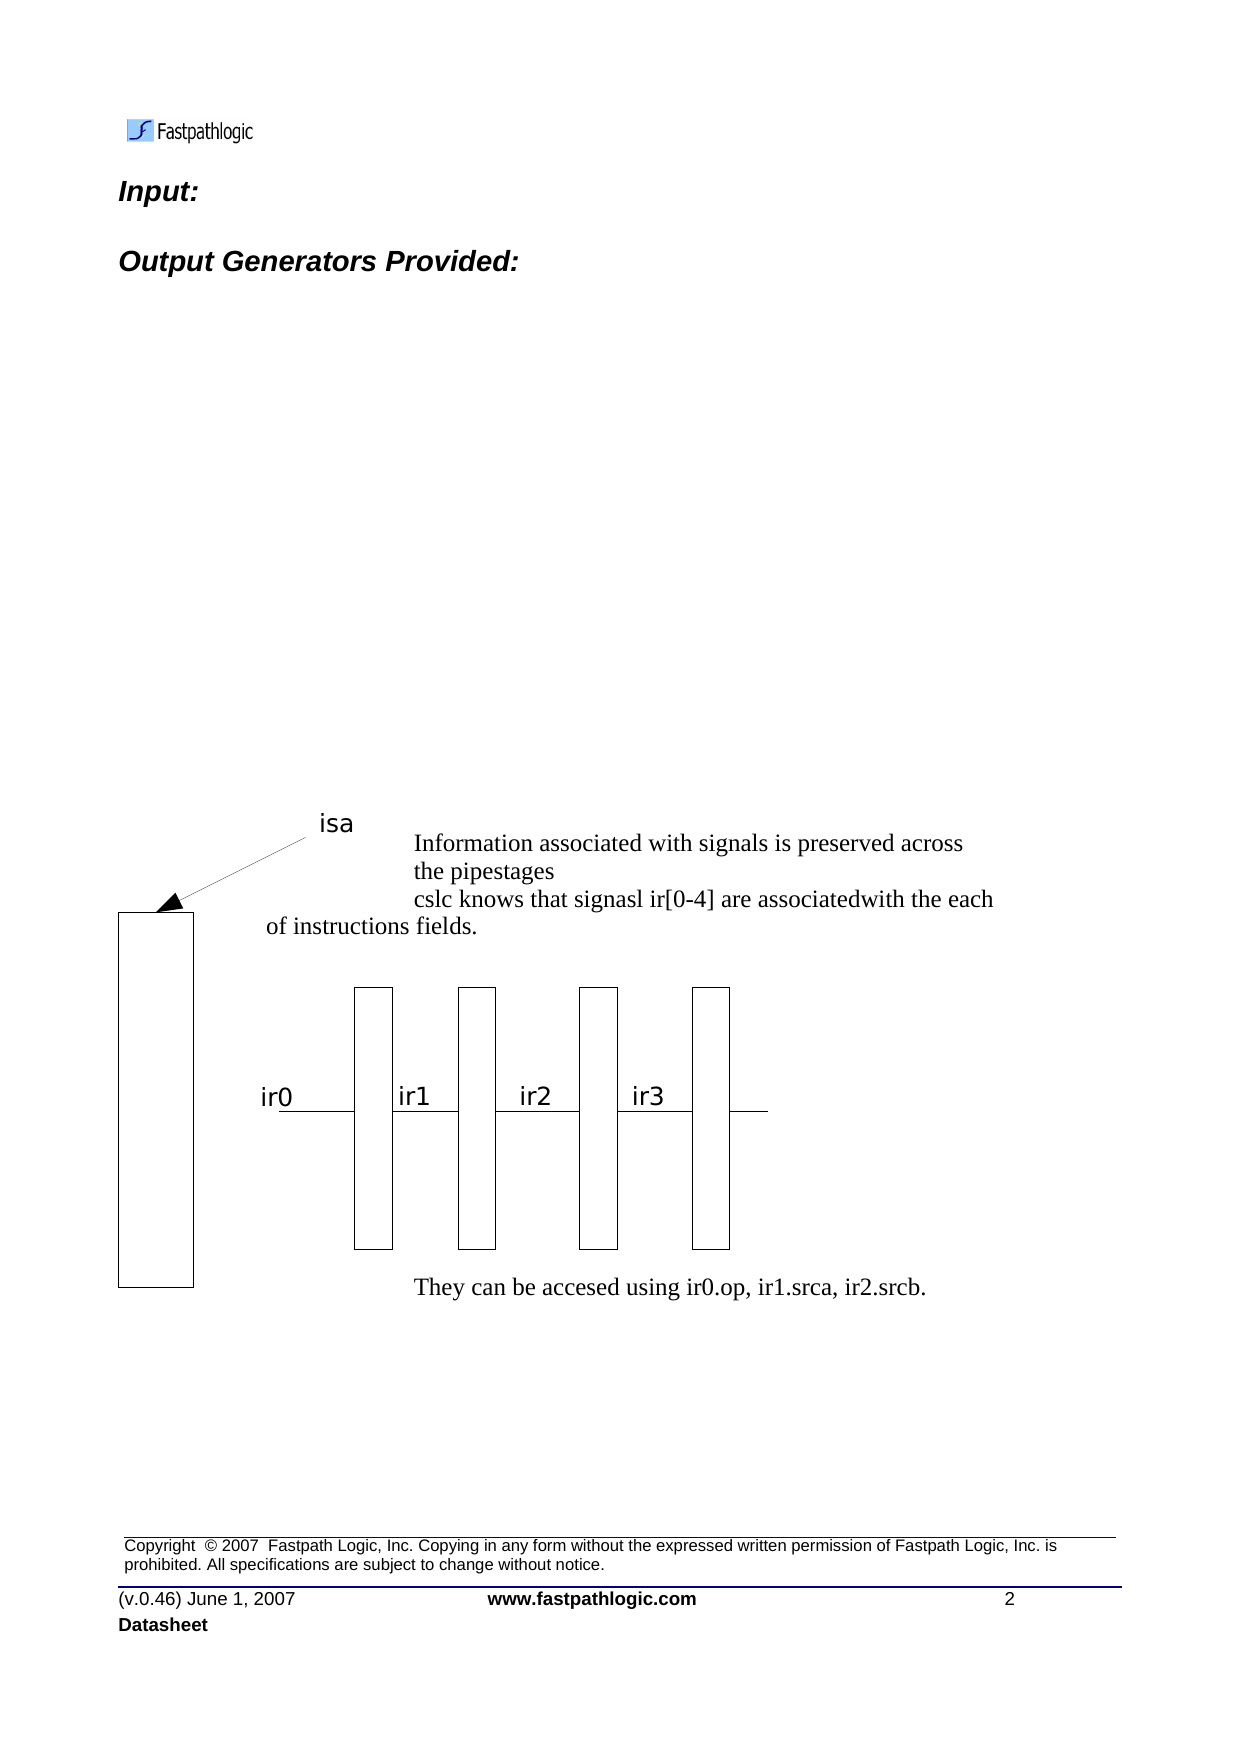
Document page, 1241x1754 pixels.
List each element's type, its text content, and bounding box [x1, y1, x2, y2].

text the pipestages [213, 857, 1122, 885]
subtitle Input: [118, 175, 611, 208]
text cslc knows that signasl ir[0-4] are associatedwith the each of instructions fields. [166, 885, 1122, 940]
text [118, 885, 208, 912]
text They can be accesed using ir0.op, ir1.srca, ir2.srcb. [118, 1273, 1122, 1300]
text [118, 857, 264, 885]
subtitle Output Generators Provided: [118, 245, 611, 278]
text Information associated with signals is preserved across [118, 829, 1122, 857]
